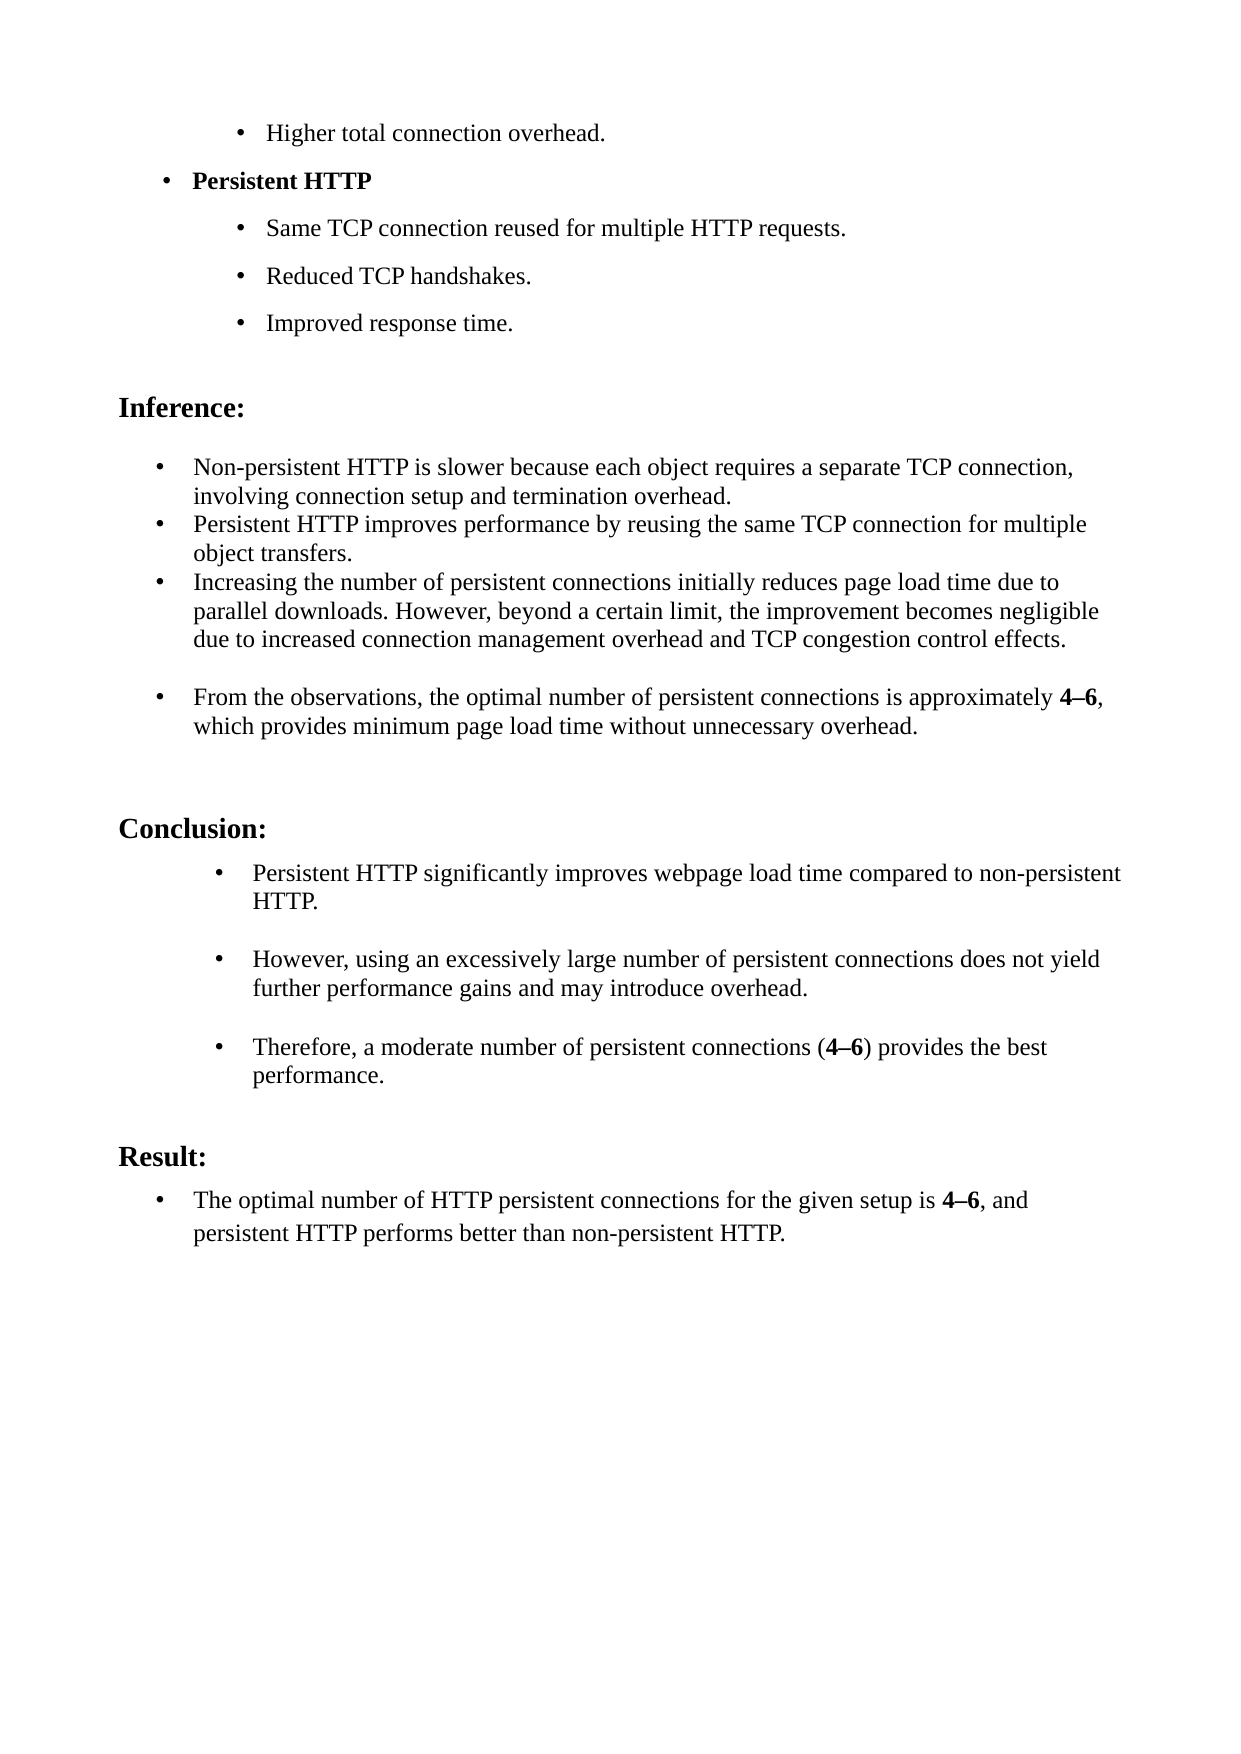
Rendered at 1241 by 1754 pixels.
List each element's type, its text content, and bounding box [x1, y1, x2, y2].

list Therefore, a moderate number of persistent connections (4–6) provides the best performance. [215, 1032, 1122, 1089]
list Increasing the number of persistent connections initially reduces page load time due to parallel downloads. However, beyond a certain limit, the improvement becomes negligible due to increased connection management overhead and TCP congestion control effects. [156, 567, 1122, 682]
list Non-persistent HTTP is slower because each object requires a separate TCP connection, involving connection setup and termination overhead. [156, 452, 1122, 509]
list Same TCP connection reused for multiple HTTP requests. [236, 213, 1122, 242]
text Inference: [118, 390, 1122, 423]
list The optimal number of HTTP persistent connections for the given setup is 4–6, and persistent HTTP performs better than non-persistent HTTP. [156, 1185, 1122, 1247]
list Persistent HTTP [162, 166, 1122, 194]
subtitle Result: [118, 1139, 1122, 1173]
list However, using an excessively large number of persistent connections does not yield further performance gains and may introduce overhead. [215, 944, 1122, 1002]
list Persistent HTTP improves performance by reusing the same TCP connection for multiple object transfers. [156, 509, 1122, 567]
subtitle Conclusion: [118, 812, 1122, 845]
list Improved response time. [236, 308, 1122, 337]
list From the observations, the optimal number of persistent connections is approximately 4–6, which provides minimum page load time without unnecessary overhead. [156, 682, 1122, 739]
list Persistent HTTP significantly improves webpage load time compared to non-persistent HTTP. [215, 858, 1122, 915]
list Higher total connection overhead. [236, 118, 1122, 147]
list Reduced TCP handshakes. [236, 261, 1122, 290]
